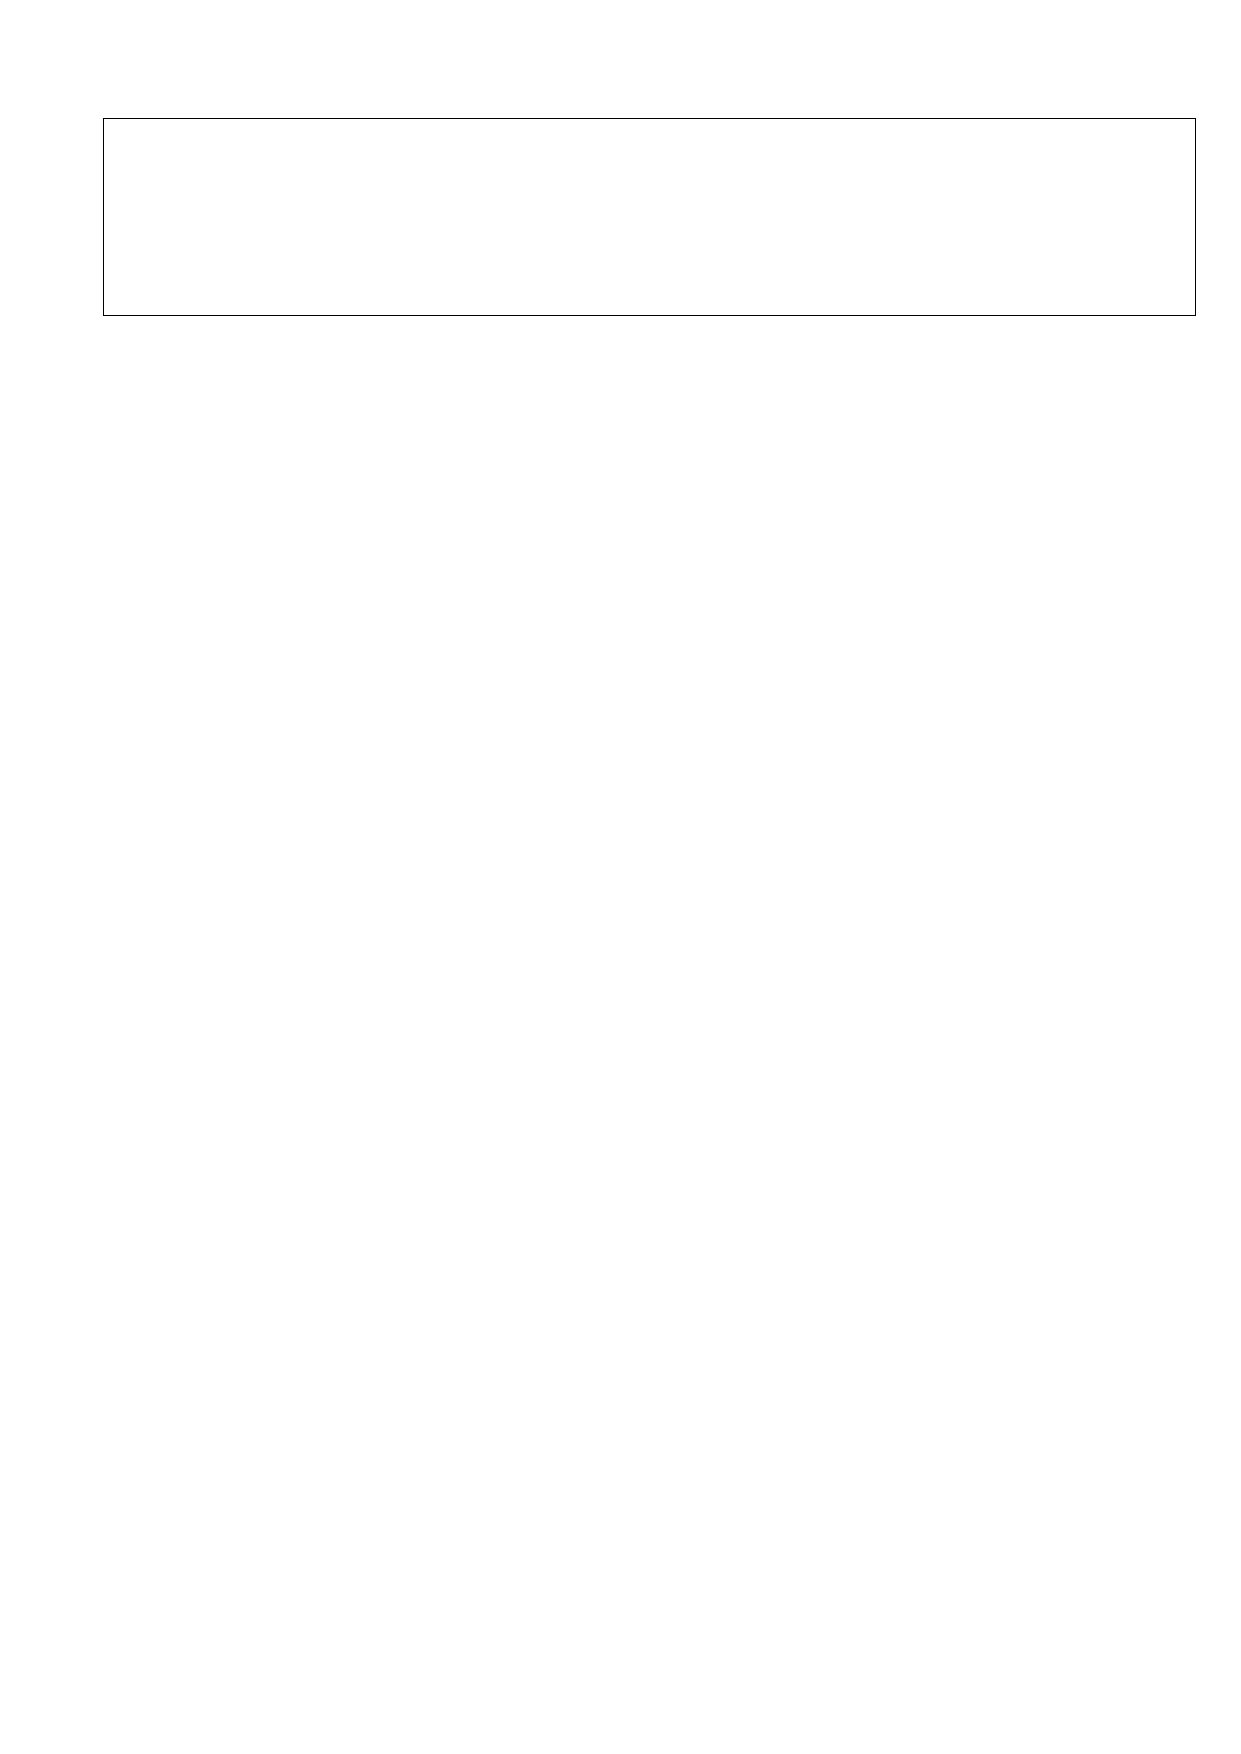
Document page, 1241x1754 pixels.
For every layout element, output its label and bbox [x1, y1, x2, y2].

table_cell [104, 119, 1195, 315]
